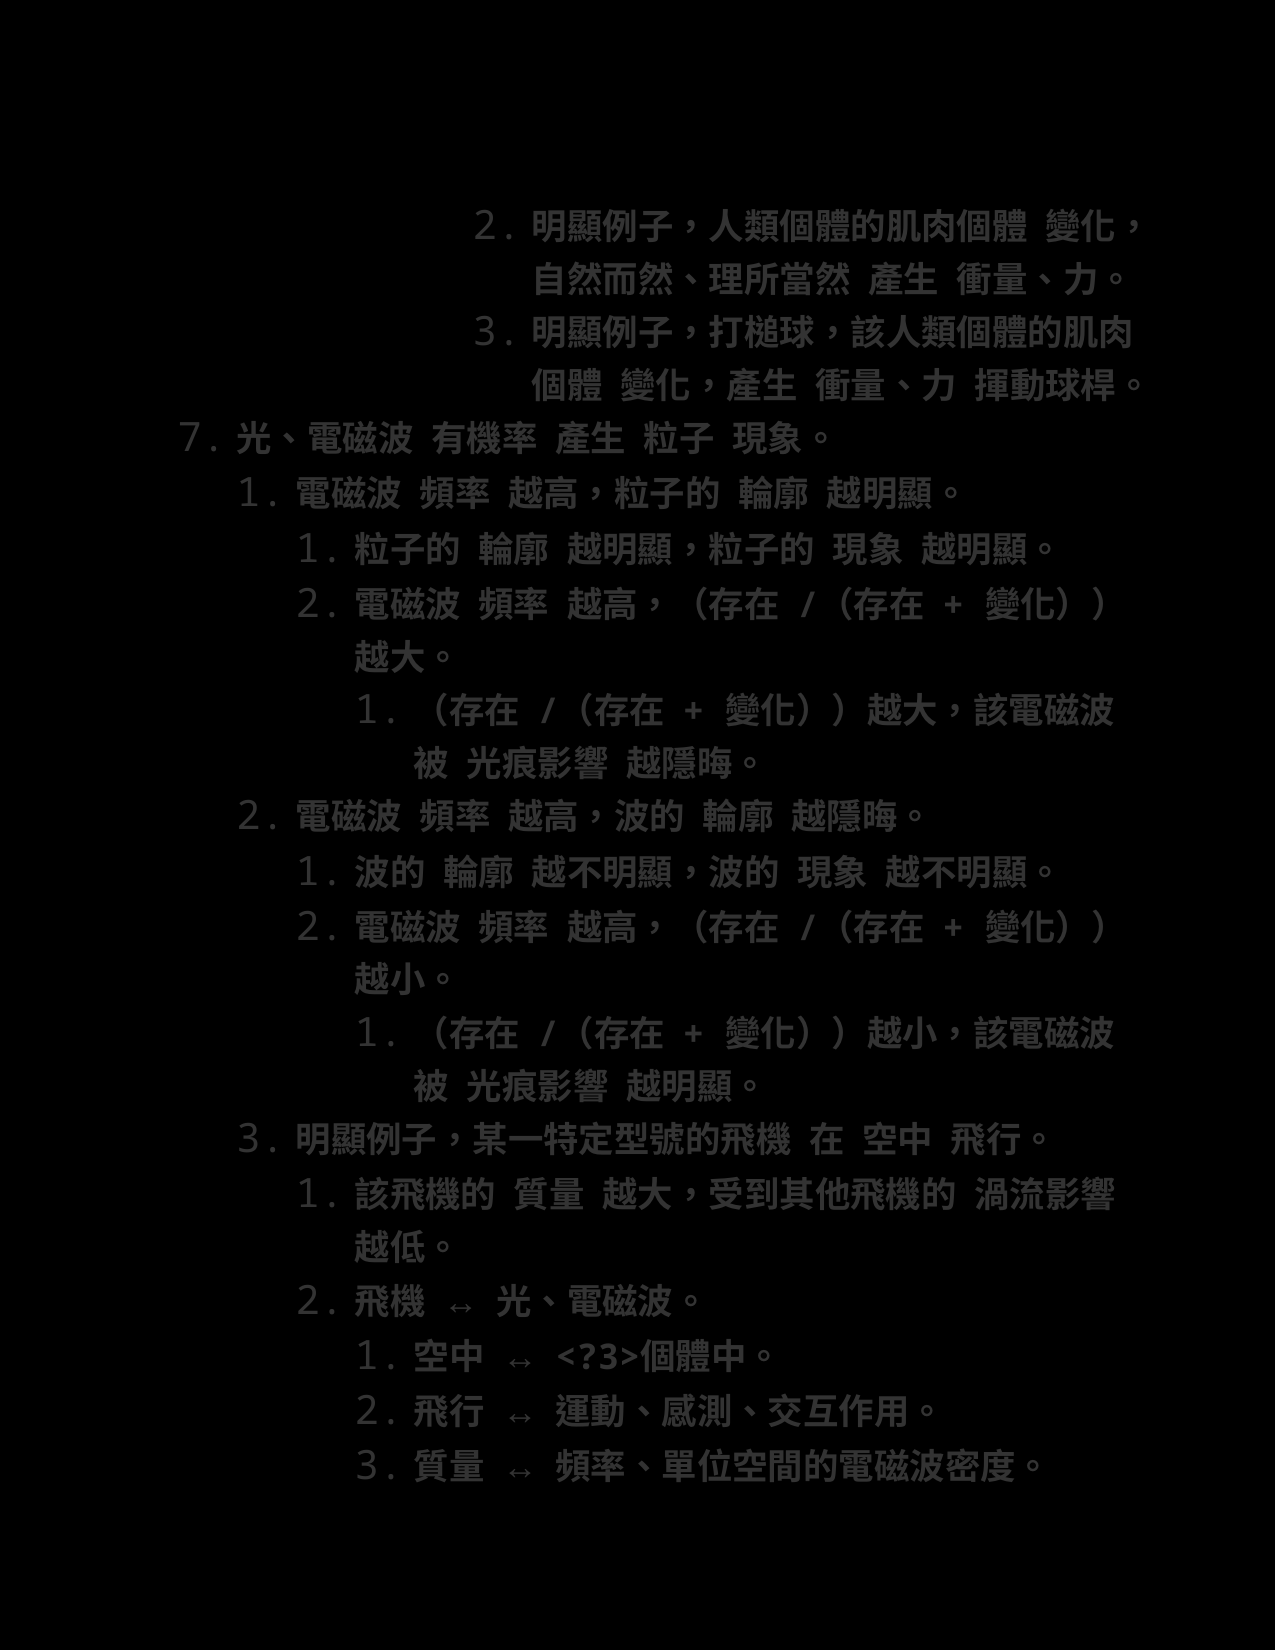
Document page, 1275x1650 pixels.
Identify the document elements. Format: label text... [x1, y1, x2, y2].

list 波的 輪廓 越不明顯，波的 現象 越不明顯。 [295, 842, 1157, 897]
list 飛機 ↔ 光、電磁波。 [295, 1271, 1157, 1326]
list 電磁波 頻率 越高，（存在 /（存在 + 變化））越大。 [295, 574, 1157, 680]
list 飛行 ↔ 運動、感測、交互作用。 [354, 1381, 1157, 1436]
list （存在 /（存在 + 變化））越小，該電磁波 被 光痕影響 越明顯。 [354, 1003, 1157, 1109]
list 明顯例子，打槌球，該人類個體的肌肉個體 變化，產生 衝量、力 揮動球桿。 [472, 302, 1157, 408]
list 電磁波 頻率 越高，粒子的 輪廓 越明顯。 [236, 464, 1157, 519]
list 電磁波 頻率 越高，波的 輪廓 越隱晦。 [236, 787, 1157, 842]
list 光、電磁波 有機率 產生 粒子 現象。 [177, 408, 1157, 464]
list 粒子的 輪廓 越明顯，粒子的 現象 越明顯。 [295, 519, 1157, 574]
list 電磁波 頻率 越高，（存在 /（存在 + 變化））越小。 [295, 897, 1157, 1003]
list （存在 /（存在 + 變化））越大，該電磁波 被 光痕影響 越隱晦。 [354, 680, 1157, 787]
list 明顯例子，某一特定型號的飛機 在 空中 飛行。 [236, 1109, 1157, 1164]
list 明顯例子，人類個體的肌肉個體 變化，自然而然、理所當然 產生 衝量、力。 [472, 196, 1157, 302]
list 該飛機的 質量 越大，受到其他飛機的 渦流影響 越低。 [295, 1164, 1157, 1271]
list 質量 ↔ 頻率、單位空間的電磁波密度。 [354, 1436, 1157, 1491]
list 空中 ↔ <?3>個體中。 [354, 1326, 1157, 1381]
